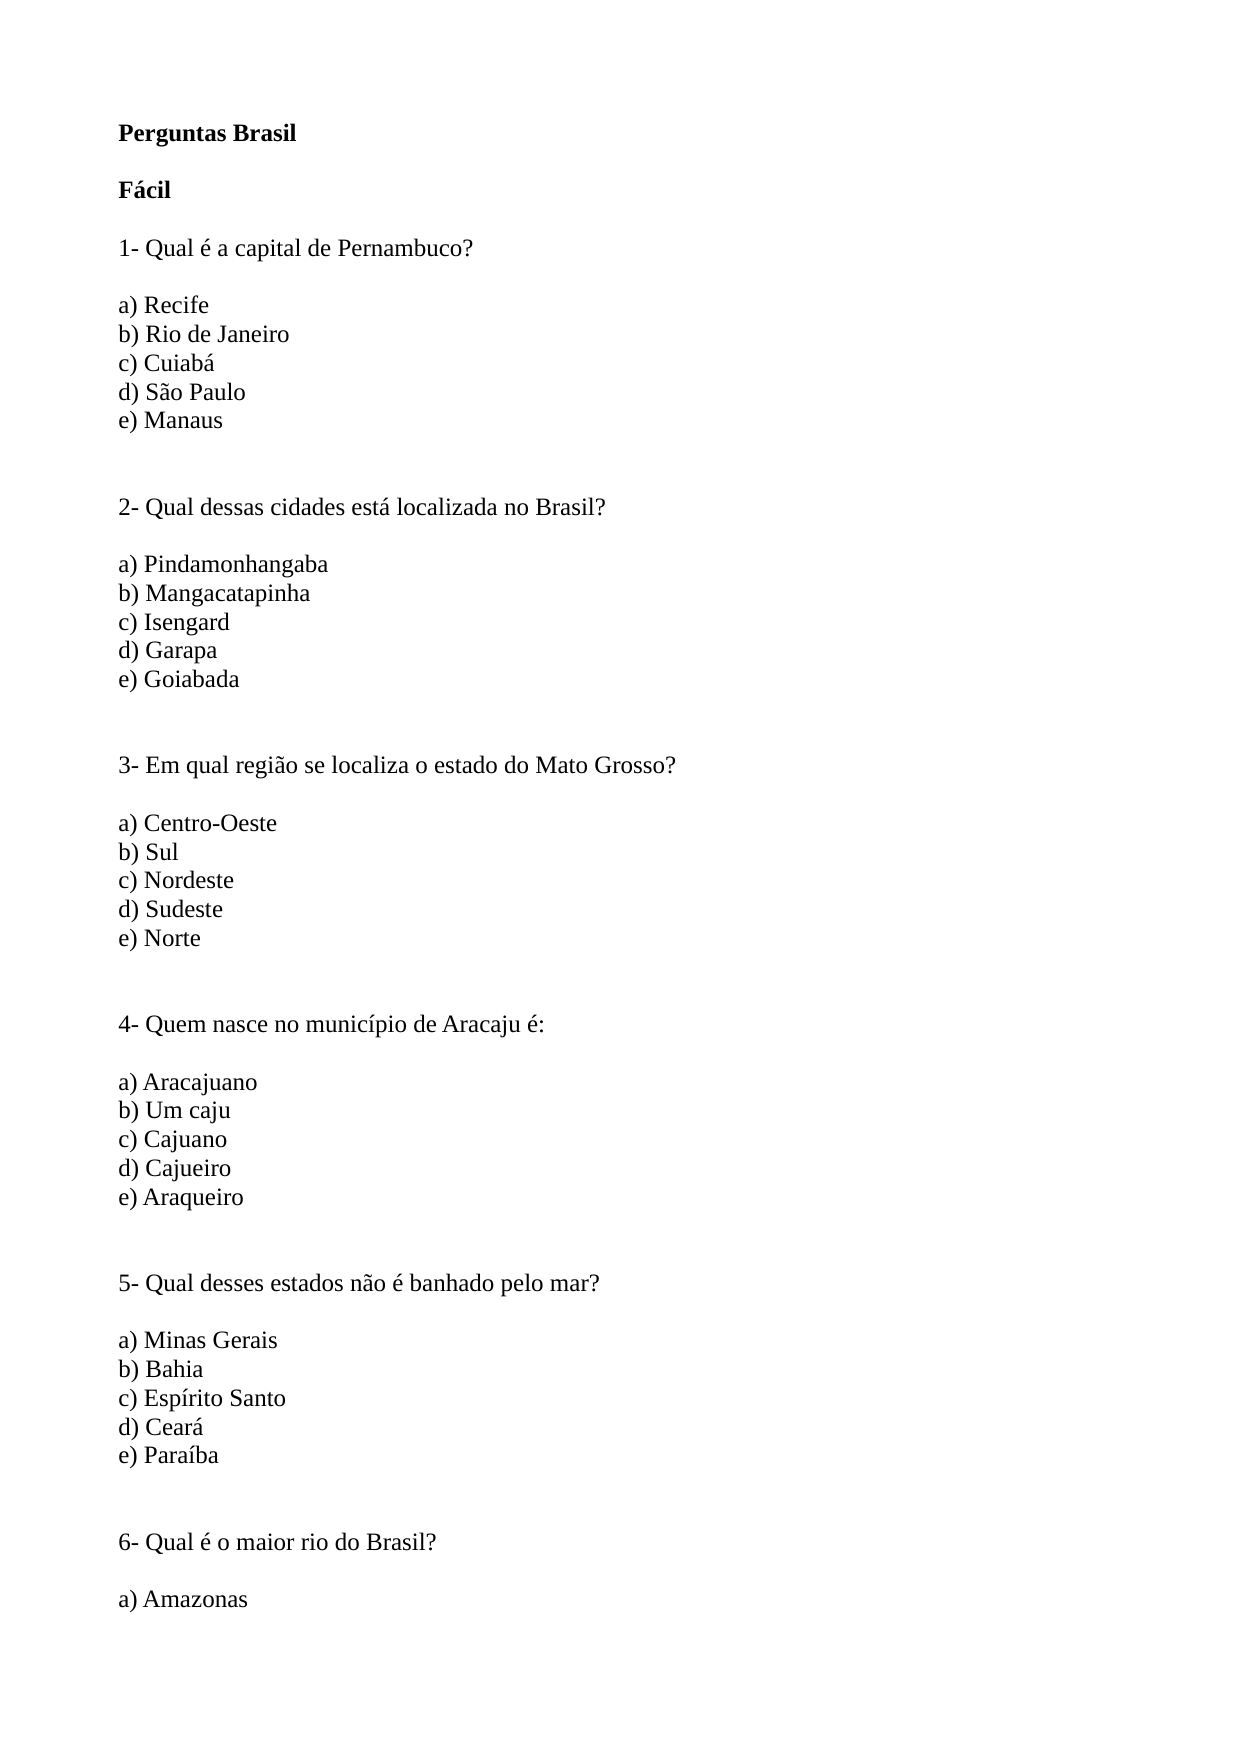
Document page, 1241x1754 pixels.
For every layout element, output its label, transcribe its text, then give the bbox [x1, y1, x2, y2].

text a) Recife [118, 291, 1122, 319]
text a) Pindamonhangaba [118, 549, 1122, 578]
text d) Sudeste [118, 894, 1122, 923]
text b) Bahia [118, 1354, 1122, 1383]
text d) São Paulo [118, 377, 1122, 406]
text e) Norte [118, 923, 1122, 952]
text a) Centro-Oeste [118, 808, 1122, 837]
text d) Garapa [118, 636, 1122, 664]
text c) Cajuano [118, 1124, 1122, 1153]
text d) Ceará [118, 1412, 1122, 1441]
text Perguntas Brasil [118, 118, 1122, 147]
text a) Minas Gerais [118, 1326, 1122, 1354]
text 6- Qual é o maior rio do Brasil? [118, 1527, 1122, 1556]
text 4- Quem nasce no município de Aracaju é: [118, 1009, 1122, 1038]
text Fácil [118, 176, 1122, 204]
text e) Manaus [118, 406, 1122, 434]
text d) Cajueiro [118, 1153, 1122, 1182]
text b) Mangacatapinha [118, 578, 1122, 607]
text b) Sul [118, 837, 1122, 866]
text 3- Em qual região se localiza o estado do Mato Grosso? [118, 751, 1122, 779]
text c) Cuiabá [118, 348, 1122, 377]
text c) Nordeste [118, 866, 1122, 894]
text c) Espírito Santo [118, 1383, 1122, 1412]
text b) Rio de Janeiro [118, 319, 1122, 348]
text b) Um caju [118, 1096, 1122, 1124]
text e) Paraíba [118, 1441, 1122, 1469]
text c) Isengard [118, 607, 1122, 636]
text e) Araqueiro [118, 1182, 1122, 1211]
text a) Amazonas [118, 1584, 1122, 1613]
text 1- Qual é a capital de Pernambuco? [118, 233, 1122, 262]
text e) Goiabada [118, 664, 1122, 693]
text 2- Qual dessas cidades está localizada no Brasil? [118, 492, 1122, 521]
text a) Aracajuano [118, 1067, 1122, 1096]
text 5- Qual desses estados não é banhado pelo mar? [118, 1268, 1122, 1297]
